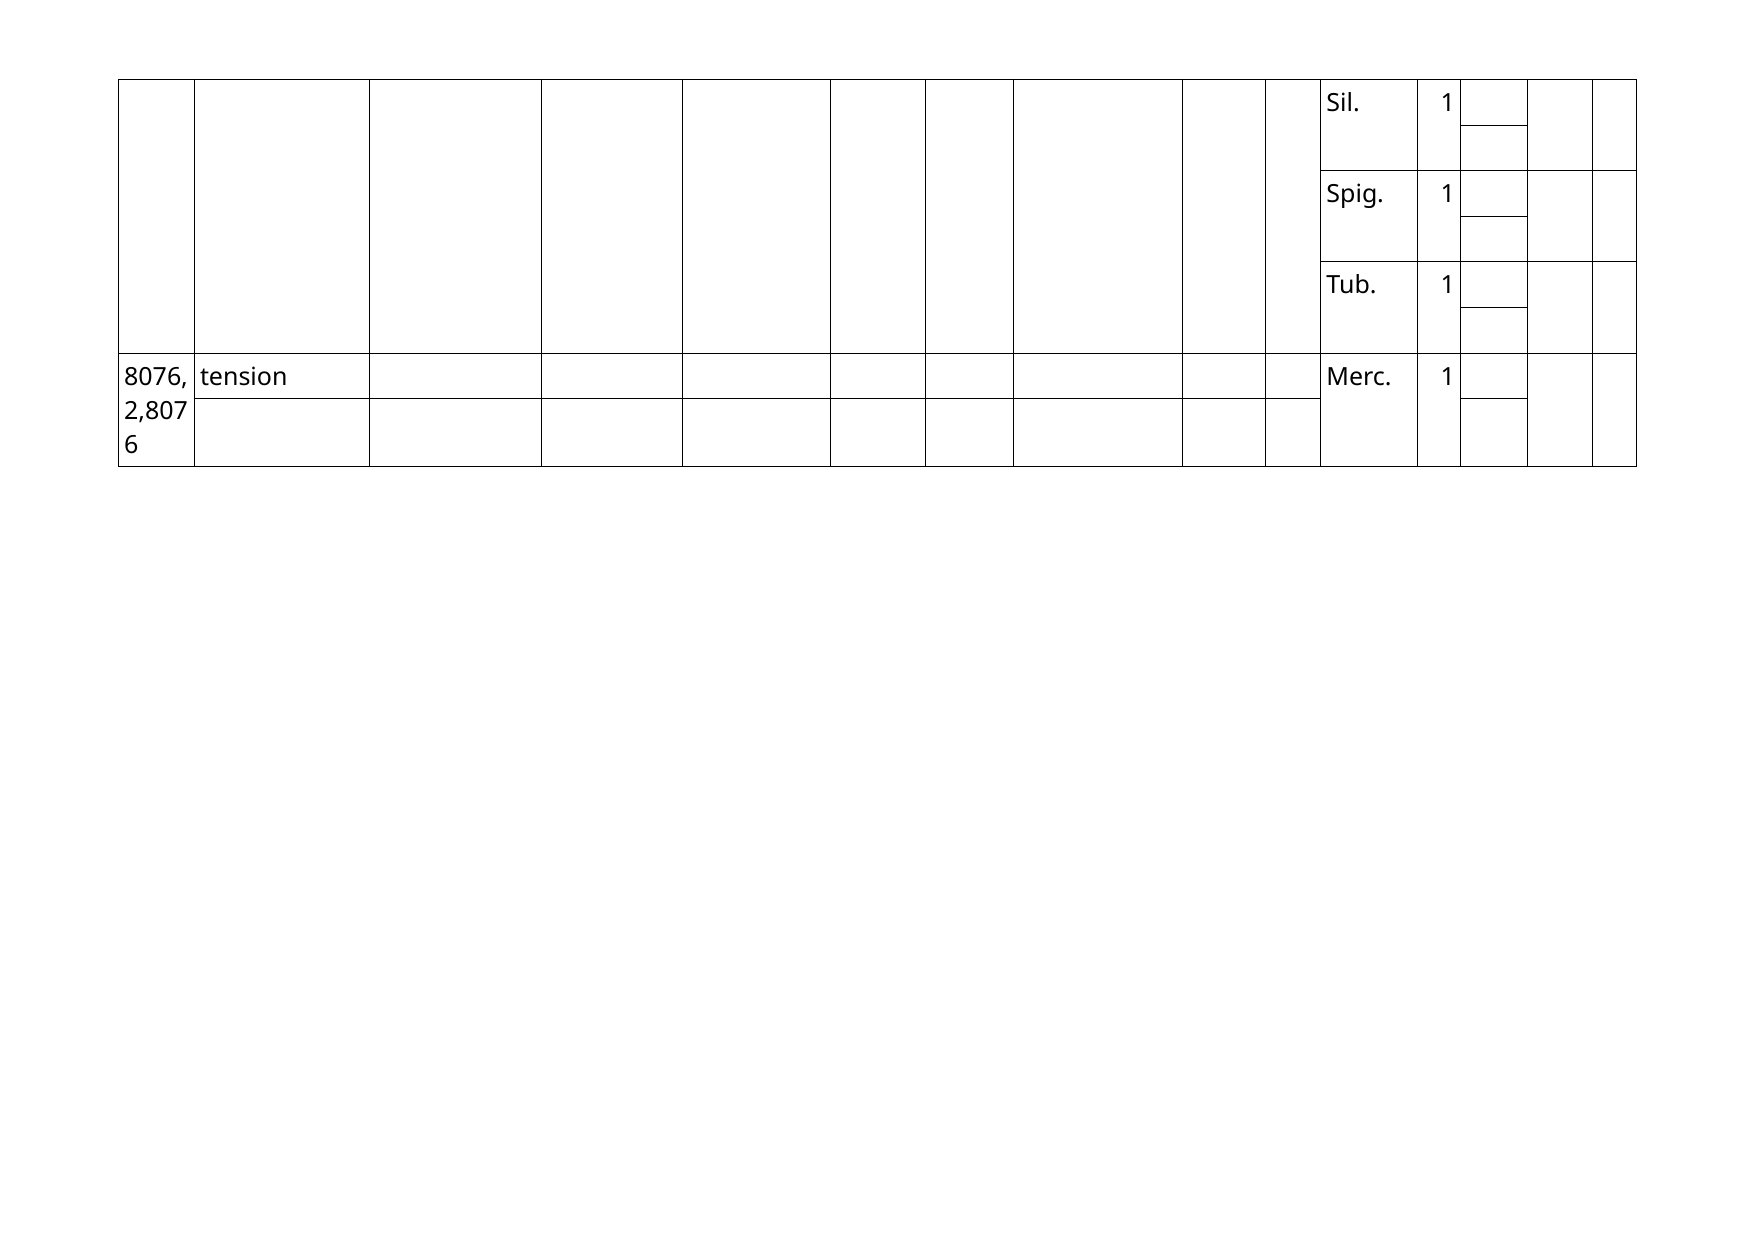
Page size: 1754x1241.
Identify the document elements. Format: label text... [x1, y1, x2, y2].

table_cell [119, 80, 194, 353]
table_cell [1461, 262, 1527, 307]
table_cell [1183, 354, 1265, 398]
table_cell [1461, 308, 1527, 353]
table_cell [926, 80, 1013, 353]
table_cell [1461, 217, 1527, 261]
table_cell [195, 80, 369, 353]
table_cell [831, 80, 925, 353]
table_cell [1593, 262, 1636, 353]
table_cell 1 [1418, 354, 1460, 466]
table_cell [1461, 171, 1527, 216]
table_cell [1014, 80, 1182, 353]
table_cell [1461, 80, 1527, 124]
table_cell [1183, 80, 1265, 353]
table_cell [926, 354, 1013, 398]
table_cell 8076,2,8076 [119, 354, 194, 466]
table_cell [1528, 171, 1592, 261]
table_cell 1 [1418, 171, 1460, 261]
table_cell [831, 354, 925, 398]
table_cell [1593, 80, 1636, 170]
table_cell 1 [1418, 80, 1460, 170]
table_cell tension [195, 354, 369, 398]
table_cell [1014, 399, 1182, 466]
table_cell [1266, 354, 1320, 398]
table_cell [1266, 80, 1320, 353]
table_cell [1461, 399, 1527, 466]
table_cell [1183, 399, 1265, 466]
table_cell [683, 354, 830, 398]
table_cell [195, 399, 369, 466]
table_cell [370, 399, 541, 466]
table_cell [370, 354, 541, 398]
table_cell [683, 80, 830, 353]
table_cell [1461, 126, 1527, 170]
table_cell Spig. [1321, 171, 1417, 261]
table_cell [926, 399, 1013, 466]
table_cell Sil. [1321, 80, 1417, 170]
table_cell Tub. [1321, 262, 1417, 353]
table_cell [831, 399, 925, 466]
table_cell Merc. [1321, 354, 1417, 466]
table_cell [542, 354, 682, 398]
table_cell [1528, 262, 1592, 353]
table_cell [1461, 354, 1527, 398]
table_cell [1528, 354, 1592, 466]
table_cell [1266, 399, 1320, 466]
table_cell [370, 80, 541, 353]
table_cell [1528, 80, 1592, 170]
table_cell [1593, 171, 1636, 261]
table_cell [1593, 354, 1636, 466]
table_cell 1 [1418, 262, 1460, 353]
table_cell [683, 399, 830, 466]
table_cell [542, 80, 682, 353]
table_cell [1014, 354, 1182, 398]
table_cell [542, 399, 682, 466]
